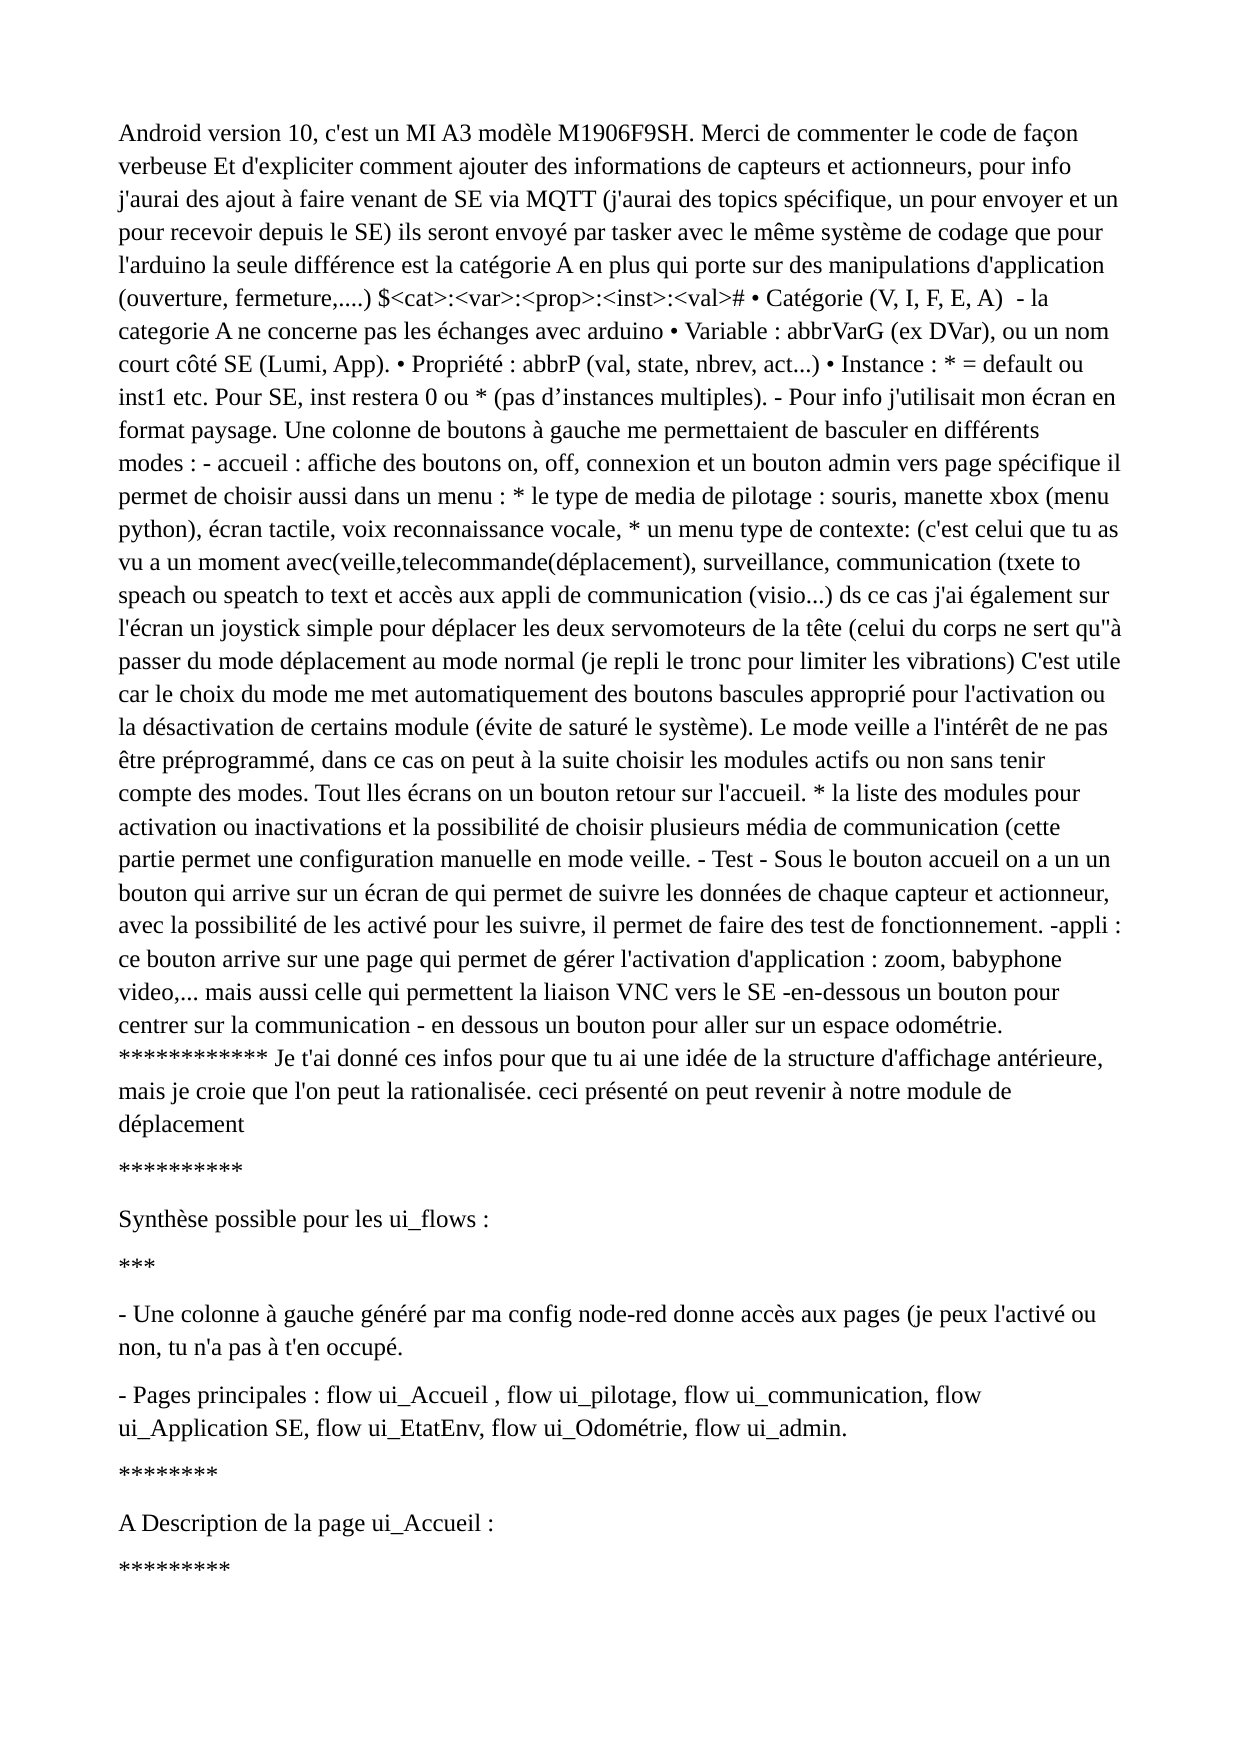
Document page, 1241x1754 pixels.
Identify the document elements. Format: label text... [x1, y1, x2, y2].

text Synthèse possible pour les ui_flows : [118, 1204, 1122, 1233]
text A Description de la page ui_Accueil : [118, 1508, 1122, 1537]
text ********** [118, 1156, 1122, 1185]
text - Une colonne à gauche généré par ma config node-red donne accès aux pages (je peux l'activé ou non, tu n'a pas à t'en occupé. [118, 1299, 1122, 1361]
text *** [118, 1252, 1122, 1280]
text ********* [118, 1556, 1122, 1584]
text ******** [118, 1460, 1122, 1489]
text - Pages principales : flow ui_Accueil , flow ui_pilotage, flow ui_communication, flow ui_Application SE, flow ui_EtatEnv, flow ui_Odométrie, flow ui_admin. [118, 1380, 1122, 1442]
text Android version 10, c'est un MI A3 modèle M1906F9SH. Merci de commenter le code de façon verbeuse Et d'expliciter comment ajouter des informations de capteurs et actionneurs, pour info j'aurai des ajout à faire venant de SE via MQTT (j'aurai des topics spécifique, un pour envoyer et un pour recevoir depuis le SE) ils seront envoyé par tasker avec le même système de codage que pour l'arduino la seule différence est la catégorie A en plus qui porte sur des manipulations d'application (ouverture, fermeture,....) $<cat>:<var>:<prop>:<inst>:<val># • Catégorie (V, I, F, E, A) - la categorie A ne concerne pas les échanges avec arduino • Variable : abbrVarG (ex DVar), ou un nom court côté SE (Lumi, App). • Propriété : abbrP (val, state, nbrev, act...) • Instance : * = default ou inst1 etc. Pour SE, inst restera 0 ou * (pas d’instances multiples). - Pour info j'utilisait mon écran en format paysage. Une colonne de boutons à gauche me permettaient de basculer en différents modes : - accueil : affiche des boutons on, off, connexion et un bouton admin vers page spécifique il permet de choisir aussi dans un menu : * le type de media de pilotage : souris, manette xbox (menu python), écran tactile, voix reconnaissance vocale, * un menu type de contexte: (c'est celui que tu as vu a un moment avec(veille,telecommande(déplacement), surveillance, communication (txete to speach ou speatch to text et accès aux appli de communication (visio...) ds ce cas j'ai également sur l'écran un joystick simple pour déplacer les deux servomoteurs de la tête (celui du corps ne sert qu"à passer du mode déplacement au mode normal (je repli le tronc pour limiter les vibrations) C'est utile car le choix du mode me met automatiquement des boutons bascules approprié pour l'activation ou la désactivation de certains module (évite de saturé le système). Le mode veille a l'intérêt de ne pas être préprogrammé, dans ce cas on peut à la suite choisir les modules actifs ou non sans tenir compte des modes. Tout lles écrans on un bouton retour sur l'accueil. * la liste des modules pour activation ou inactivations et la possibilité de choisir plusieurs média de communication (cette partie permet une configuration manuelle en mode veille. - Test - Sous le bouton accueil on a un un bouton qui arrive sur un écran de qui permet de suivre les données de chaque capteur et actionneur, avec la possibilité de les activé pour les suivre, il permet de faire des test de fonctionnement. -appli : ce bouton arrive sur une page qui permet de gérer l'activation d'application : zoom, babyphone video,... mais aussi celle qui permettent la liaison VNC vers le SE -en-dessous un bouton pour centrer sur la communication - en dessous un bouton pour aller sur un espace odométrie. ************ Je t'ai donné ces infos pour que tu ai une idée de la structure d'affichage antérieure, mais je croie que l'on peut la rationalisée. ceci présenté on peut revenir à notre module de déplacement [118, 118, 1122, 1137]
